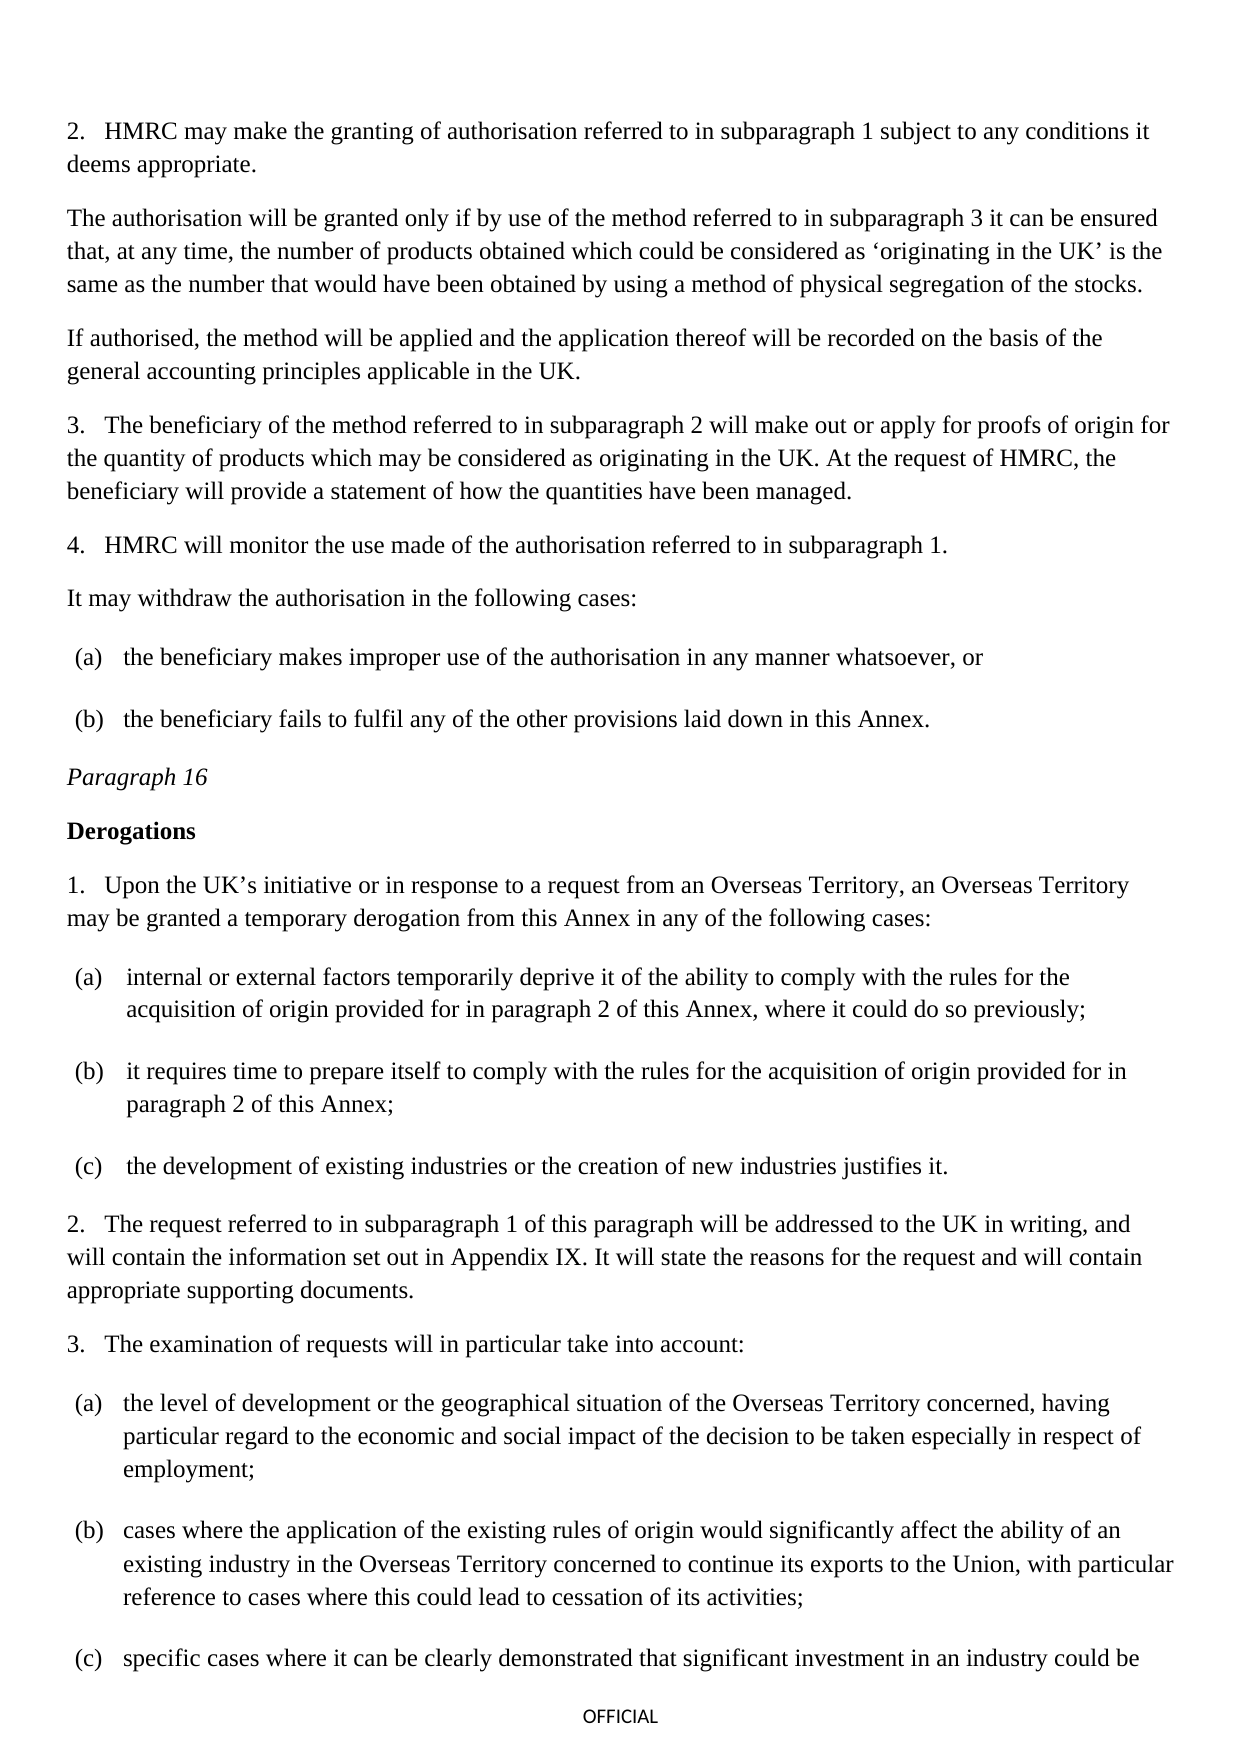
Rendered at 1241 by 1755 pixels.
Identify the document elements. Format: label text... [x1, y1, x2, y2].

text 3. The beneficiary of the method referred to in subparagraph 2 will make out or apply for proofs of origin for the quantity of products which may be considered as originating in the UK. At the request of HMRC, the beneficiary will provide a statement of how the quantities have been managed. [67, 410, 1172, 504]
table_cell (b) [67, 701, 114, 761]
table_cell the beneficiary fails to fulfil any of the other provisions laid down in this Annex. [116, 701, 1171, 761]
text 1. Upon the UK’s initiative or in response to a request from an Overseas Territory, an Overseas Territory may be granted a temporary derogation from this Annex in any of the following cases: [67, 870, 1172, 932]
text If authorised, the method will be applied and the application thereof will be recorded on the basis of the general accounting principles applicable in the UK. [67, 323, 1172, 385]
table_cell it requires time to prepare itself to comply with the rules for the acquisition of origin provided for in paragraph 2 of this Annex; [119, 1053, 1182, 1146]
text 2. HMRC may make the granting of authorisation referred to in subparagraph 1 subject to any conditions it deems appropriate. [67, 116, 1172, 178]
table_cell cases where the application of the existing rules of origin would significantly affect the ability of an existing industry in the Overseas Territory concerned to continue its exports to the Union, with particular reference to cases where this could lead to cessation of its activities; [116, 1513, 1182, 1639]
table_header the beneficiary makes improper use of the authorisation in any manner whatsoever, or [116, 639, 1171, 699]
table_cell (b) [67, 1513, 114, 1639]
table_header the level of development or the geographical situation of the Overseas Territory concerned, having particular regard to the economic and social impact of the decision to be taken especially in respect of employment; [116, 1385, 1182, 1511]
text 4. HMRC will monitor the use made of the authorisation referred to in subparagraph 1. [67, 530, 1172, 558]
text 3. The examination of requests will in particular take into account: [67, 1329, 1172, 1358]
table_cell (b) [67, 1053, 118, 1146]
table_header internal or external factors temporarily deprive it of the ability to comply with the rules for the acquisition of origin provided for in paragraph 2 of this Annex, where it could do so previously; [119, 958, 1182, 1052]
text It may withdraw the authorisation in the following cases: [67, 583, 1172, 612]
table_cell specific cases where it can be clearly demonstrated that significant investment in an industry could be deterred by the rules of origin and where a derogation favouring the realisation of the investment programme would enable these rules to be satisfied in stages. [116, 1640, 1182, 1678]
text Derogations [67, 816, 1172, 845]
table_cell the development of existing industries or the creation of new industries justifies it. [119, 1148, 1182, 1208]
table_cell (c) [67, 1640, 114, 1678]
table_header (a) [67, 639, 114, 699]
text The authorisation will be granted only if by use of the method referred to in subparagraph 3 it can be ensured that, at any time, the number of products obtained which could be considered as ‘originating in the UK’ is the same as the number that would have been obtained by using a method of physical segregation of the stocks. [67, 203, 1172, 298]
text 2. The request referred to in subparagraph 1 of this paragraph will be addressed to the UK in writing, and will contain the information set out in Appendix IX. It will state the reasons for the request and will contain appropriate supporting documents. [67, 1210, 1172, 1304]
table_header (a) [67, 1385, 114, 1511]
table_cell (c) [67, 1148, 118, 1208]
text Paragraph 16 [67, 762, 1172, 791]
table_header (a) [67, 958, 118, 1052]
